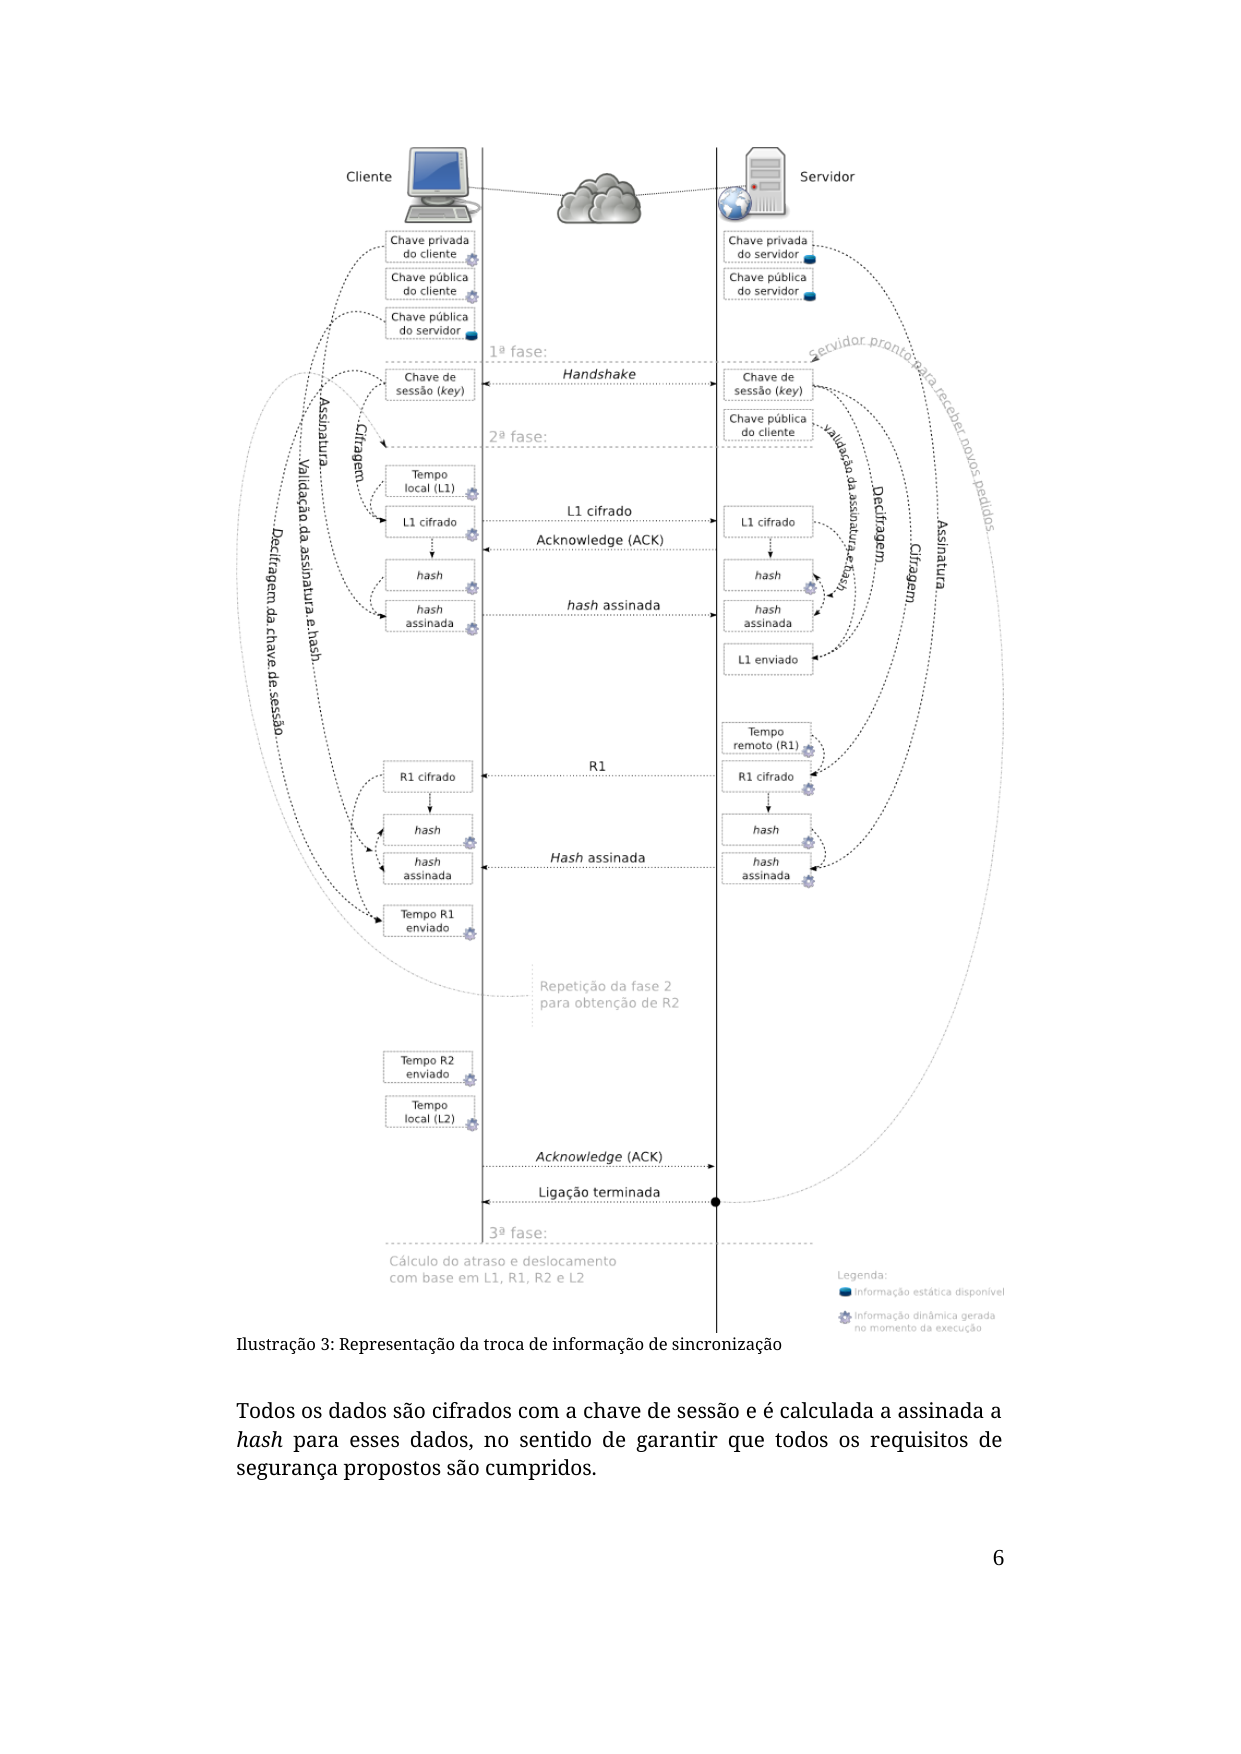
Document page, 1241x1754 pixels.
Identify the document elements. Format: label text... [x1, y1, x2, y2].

picture [236, 147, 1004, 1333]
text Todos os dados são cifrados com a chave de sessão e é calculada a assinada a hash para esses dados, no sentido de garantir que todos os requisitos de segurança propostos são cumpridos. [236, 1397, 1004, 1482]
text Ilustração 3: Representação da troca de informação de sincronização [236, 1333, 1004, 1356]
